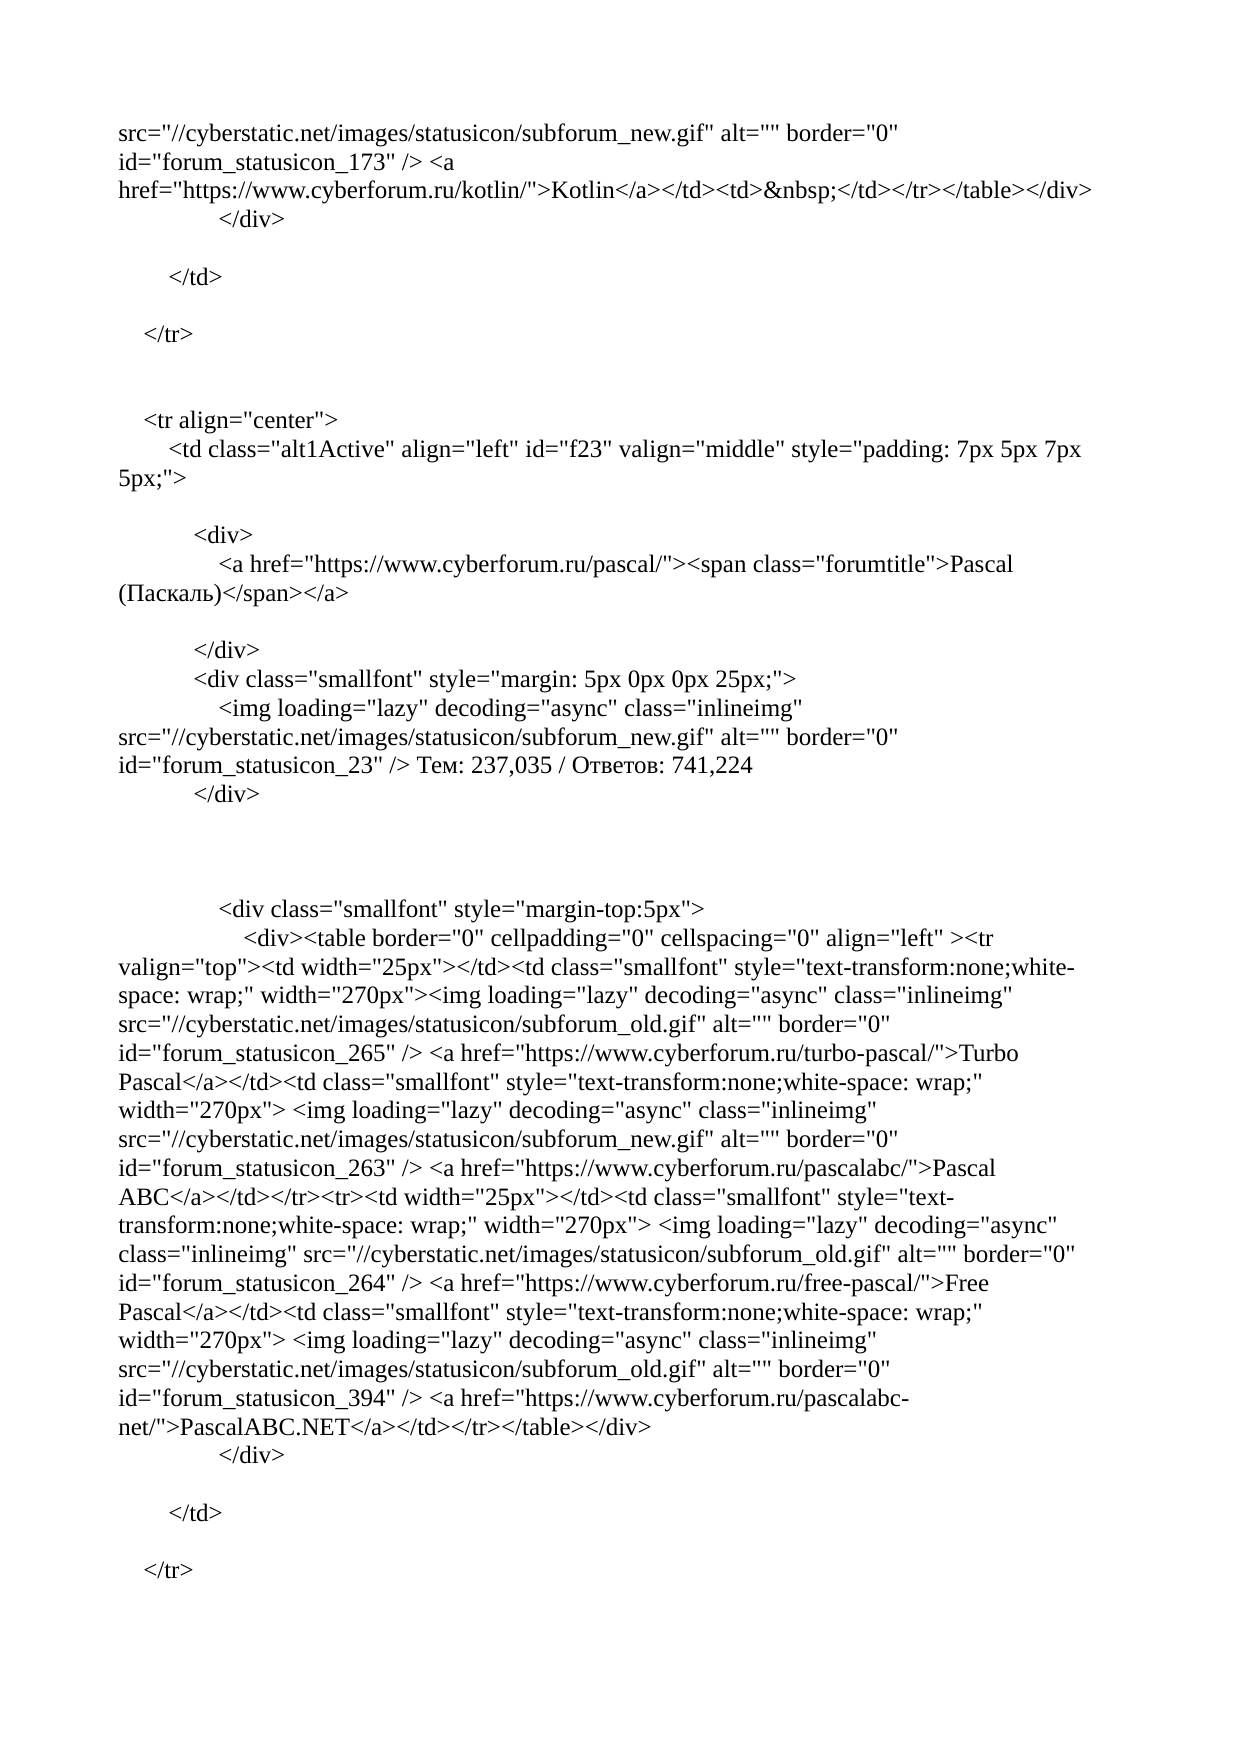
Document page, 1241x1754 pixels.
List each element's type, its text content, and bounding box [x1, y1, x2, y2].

text <img loading="lazy" decoding="async" class="inlineimg" src="//cyberstatic.net/images/statusicon/subforum_new.gif" alt="" border="0" id="forum_statusicon_23" /> Тем: 237,035 / Ответов: 741,224 [118, 693, 1122, 779]
text <div><table border="0" cellpadding="0" cellspacing="0" align="left" ><tr valign="top"><td width="25px"></td><td class="smallfont" style="text-transform:none;white-space: wrap;" width="270px"><img loading="lazy" decoding="async" class="inlineimg" src="//cyberstatic.net/images/statusicon/subforum_old.gif" alt="" border="0" id="forum_statusicon_265" /> <a href="https://www.cyberforum.ru/turbo-pascal/">Turbo Pascal</a></td><td class="smallfont" style="text-transform:none;white-space: wrap;" width="270px"> <img loading="lazy" decoding="async" class="inlineimg" src="//cyberstatic.net/images/statusicon/subforum_new.gif" alt="" border="0" id="forum_statusicon_263" /> <a href="https://www.cyberforum.ru/pascalabc/">Pascal ABC</a></td></tr><tr><td width="25px"></td><td class="smallfont" style="text-transform:none;white-space: wrap;" width="270px"> <img loading="lazy" decoding="async" class="inlineimg" src="//cyberstatic.net/images/statusicon/subforum_old.gif" alt="" border="0" id="forum_statusicon_264" /> <a href="https://www.cyberforum.ru/free-pascal/">Free Pascal</a></td><td class="smallfont" style="text-transform:none;white-space: wrap;" width="270px"> <img loading="lazy" decoding="async" class="inlineimg" src="//cyberstatic.net/images/statusicon/subforum_old.gif" alt="" border="0" id="forum_statusicon_394" /> <a href="https://www.cyberforum.ru/pascalabc-net/">PascalABC.NET</a></td></tr></table></div> [118, 923, 1122, 1441]
text </tr> [118, 319, 1122, 348]
text <td class="alt1Active" align="left" id="f23" valign="middle" style="padding: 7px 5px 7px 5px;"> [118, 434, 1122, 492]
text src="//cyberstatic.net/images/statusicon/subforum_new.gif" alt="" border="0" id="forum_statusicon_173" /> <a href="https://www.cyberforum.ru/kotlin/">Kotlin</a></td><td>&nbsp;</td></tr></table></div> [118, 118, 1122, 204]
text <tr align="center"> [118, 406, 1122, 434]
text </td> [118, 262, 1122, 291]
text </td> [118, 1498, 1122, 1527]
text </div> [118, 204, 1122, 233]
text <div class="smallfont" style="margin-top:5px"> [118, 894, 1122, 923]
text </div> [118, 636, 1122, 664]
text </div> [118, 1441, 1122, 1469]
text <div> [118, 521, 1122, 549]
text <div class="smallfont" style="margin: 5px 0px 0px 25px;"> [118, 664, 1122, 693]
text <a href="https://www.cyberforum.ru/pascal/"><span class="forumtitle">Pascal (Паскаль)</span></a> [118, 549, 1122, 607]
text </div> [118, 779, 1122, 808]
text </tr> [118, 1556, 1122, 1584]
